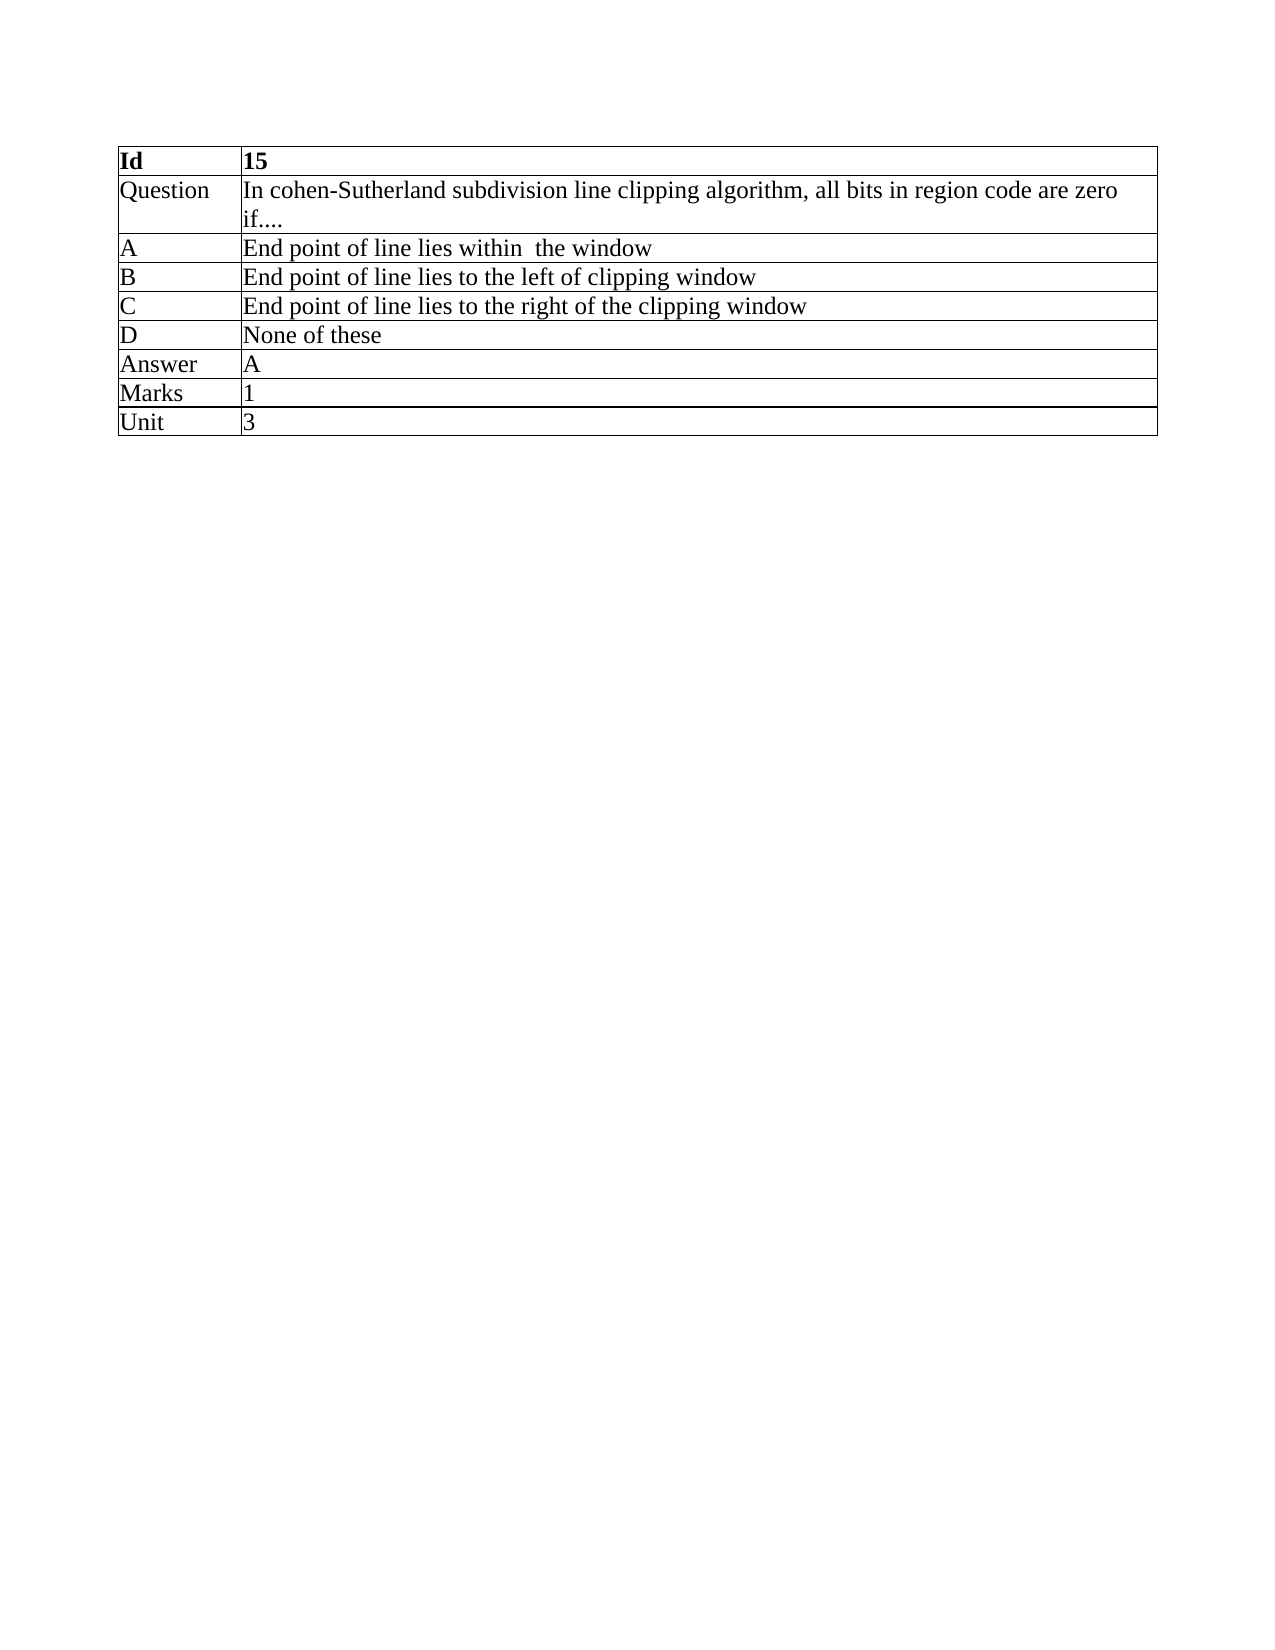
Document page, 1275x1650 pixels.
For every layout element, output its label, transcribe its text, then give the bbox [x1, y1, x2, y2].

table_cell A [119, 234, 241, 262]
table_cell End point of line lies to the right of the clipping window [242, 292, 1157, 320]
table_cell End point of line lies within the window [242, 234, 1157, 262]
table_header 15 [242, 147, 1157, 175]
table_cell End point of line lies to the left of clipping window [242, 263, 1157, 291]
table_cell A [242, 350, 1157, 378]
table_cell Marks [119, 379, 241, 406]
table_cell Question [119, 176, 241, 233]
table_cell 3 [242, 408, 1157, 435]
table_cell None of these [242, 321, 1157, 349]
table_cell Answer [119, 350, 241, 378]
table_cell D [119, 321, 241, 349]
table_cell 1 [242, 379, 1157, 406]
table_cell B [119, 263, 241, 291]
table_cell In cohen-Sutherland subdivision line clipping algorithm, all bits in region code are zero if.... [242, 176, 1157, 233]
table_cell C [119, 292, 241, 320]
table_header Id [119, 147, 241, 175]
table_cell Unit [119, 408, 241, 435]
